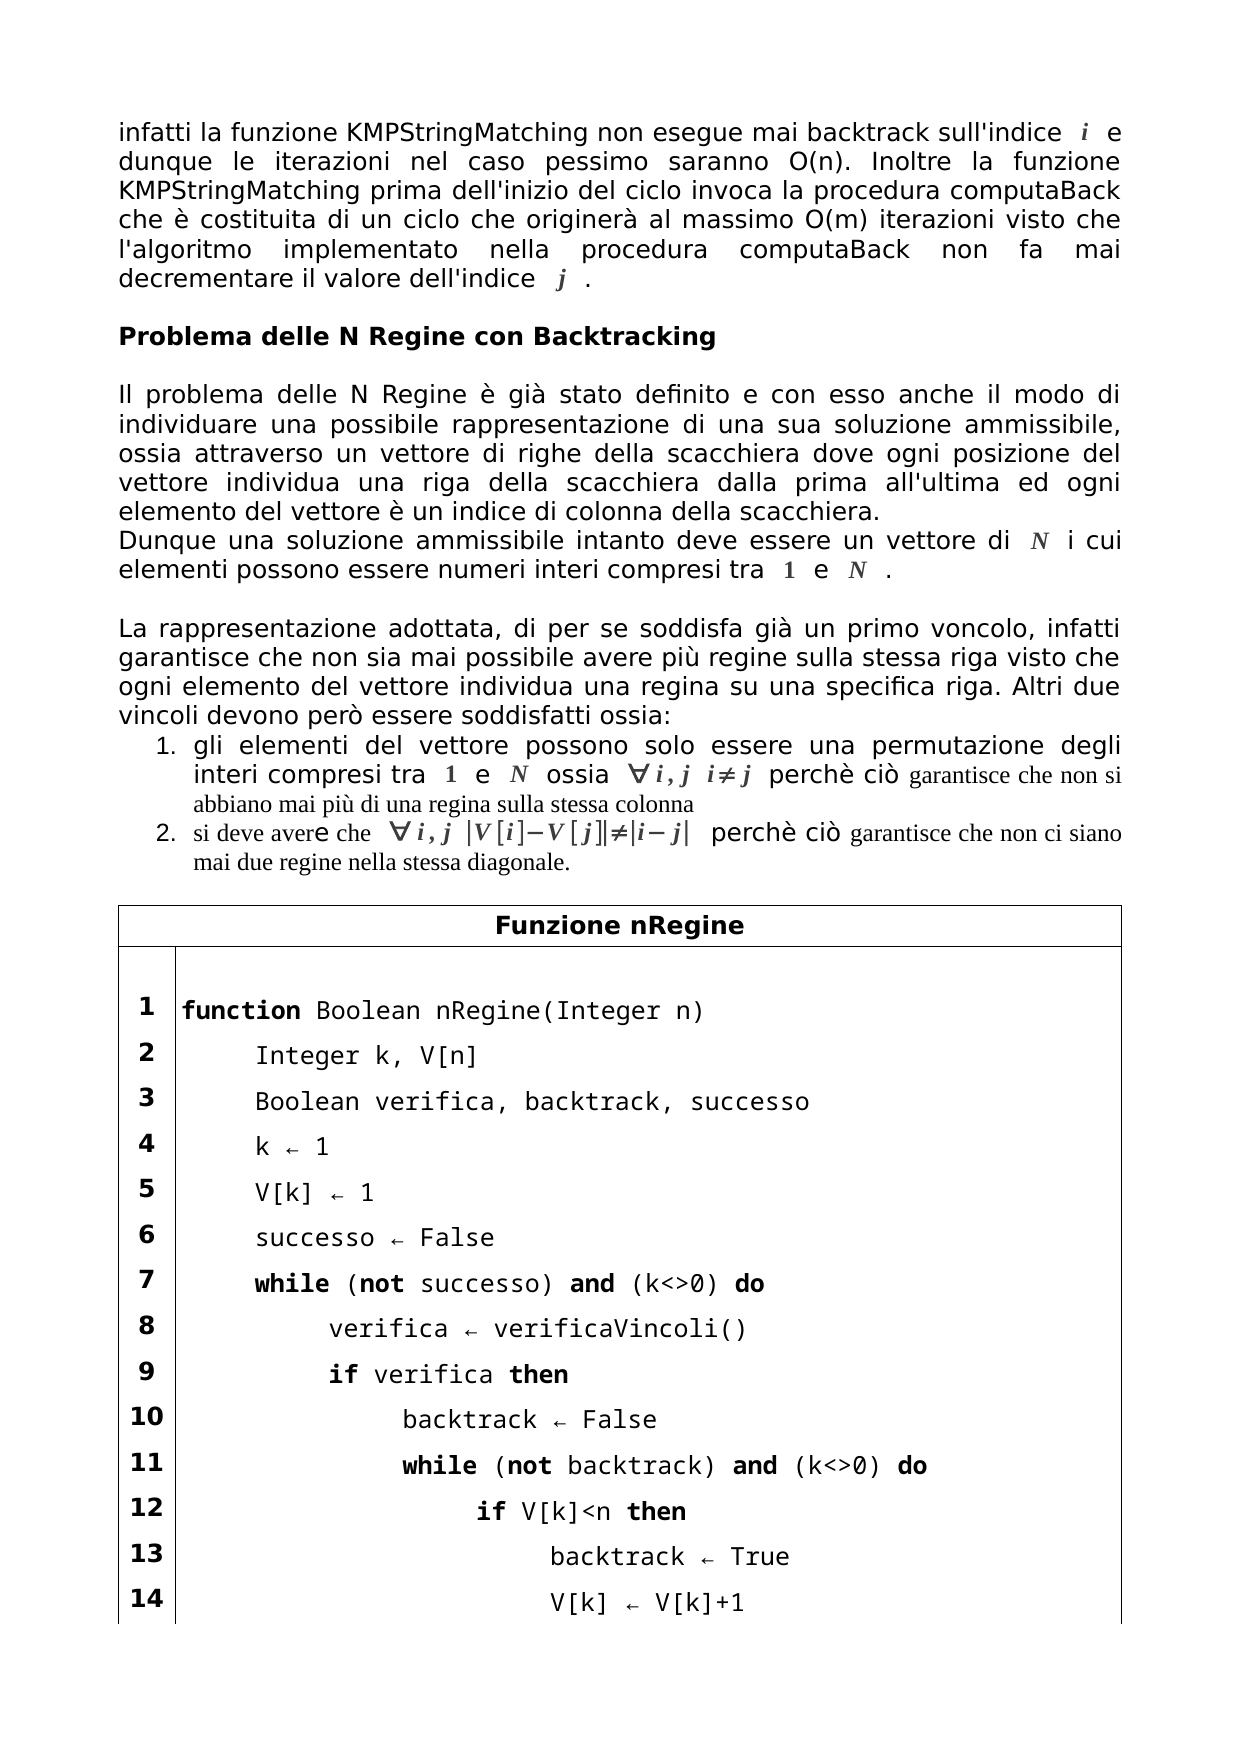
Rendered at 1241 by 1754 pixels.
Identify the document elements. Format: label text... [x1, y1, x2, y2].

table_cell 1 [119, 987, 175, 1032]
table_cell k ← 1 [176, 1123, 1121, 1169]
text Dunque una soluzione ammissibile intanto deve essere un vettore dii cui elementi possono essere numeri interi compresi trae. [118, 526, 1122, 585]
list si deve avere cheperchè ciò garantisce che non ci siano mai due regine nella stessa diagonale. [156, 818, 1122, 876]
table_cell 3 [119, 1078, 175, 1123]
table_cell 9 [119, 1351, 175, 1396]
text Il problema delle N Regine è già stato definito e con esso anche il modo di individuare una possibile rappresentazione di una sua soluzione ammissibile, ossia attraverso un vettore di righe della scacchiera dove ogni posizione del vettore individua una riga della scacchiera dalla prima all'ultima ed ogni elemento del vettore è un indice di colonna della scacchiera. [118, 381, 1122, 526]
text Problema delle N Regine con Backtracking [118, 322, 1122, 351]
table_cell if V[k]<n then [176, 1488, 1121, 1533]
table_header Funzione nRegine [119, 906, 1121, 946]
table_cell backtrack ← False [176, 1396, 1121, 1442]
table_cell 14 [119, 1579, 175, 1624]
table_cell 13 [119, 1533, 175, 1578]
table_cell backtrack ← True [176, 1533, 1121, 1578]
table_cell Integer k, V[n] [176, 1032, 1121, 1078]
table_cell while (not backtrack) and (k<>0) do [176, 1442, 1121, 1487]
table_cell 6 [119, 1214, 175, 1260]
table_cell 11 [119, 1442, 175, 1487]
table_cell V[k] ← 1 [176, 1169, 1121, 1214]
table_cell verifica ← verificaVincoli() [176, 1305, 1121, 1351]
table_cell 7 [119, 1260, 175, 1305]
table_cell successo ← False [176, 1214, 1121, 1260]
table_cell while (not successo) and (k<>0) do [176, 1260, 1121, 1305]
text infatti la funzione KMPStringMatching non esegue mai backtrack sull'indicee dunque le iterazioni nel caso pessimo saranno O(n). Inoltre la funzione KMPStringMatching prima dell'inizio del ciclo invoca la procedura computaBack che è costituita di un ciclo che originerà al massimo O(m) iterazioni visto che l'algoritmo implementato nella procedura computaBack non fa mai decrementare il valore dell'indice. [118, 118, 1122, 293]
list gli elementi del vettore possono solo essere una permutazione degli interi compresi traeossiaperchè ciò garantisce che non si abbiano mai più di una regina sulla stessa colonna [156, 731, 1122, 818]
table_cell [176, 947, 1121, 987]
table_cell V[k] ← V[k]+1 [176, 1579, 1121, 1624]
table_cell 5 [119, 1169, 175, 1214]
table_cell 10 [119, 1396, 175, 1442]
table_cell 4 [119, 1123, 175, 1169]
table_cell 8 [119, 1305, 175, 1351]
table_cell Boolean verifica, backtrack, successo [176, 1078, 1121, 1123]
table_cell if verifica then [176, 1351, 1121, 1396]
table_cell 12 [119, 1488, 175, 1533]
table_cell function Boolean nRegine(Integer n) [176, 987, 1121, 1032]
text La rappresentazione adottata, di per se soddisfa già un primo voncolo, infatti garantisce che non sia mai possibile avere più regine sulla stessa riga visto che ogni elemento del vettore individua una regina su una specifica riga. Altri due vincoli devono però essere soddisfatti ossia: [118, 614, 1122, 731]
table_cell 2 [119, 1032, 175, 1078]
table_cell [119, 947, 175, 987]
